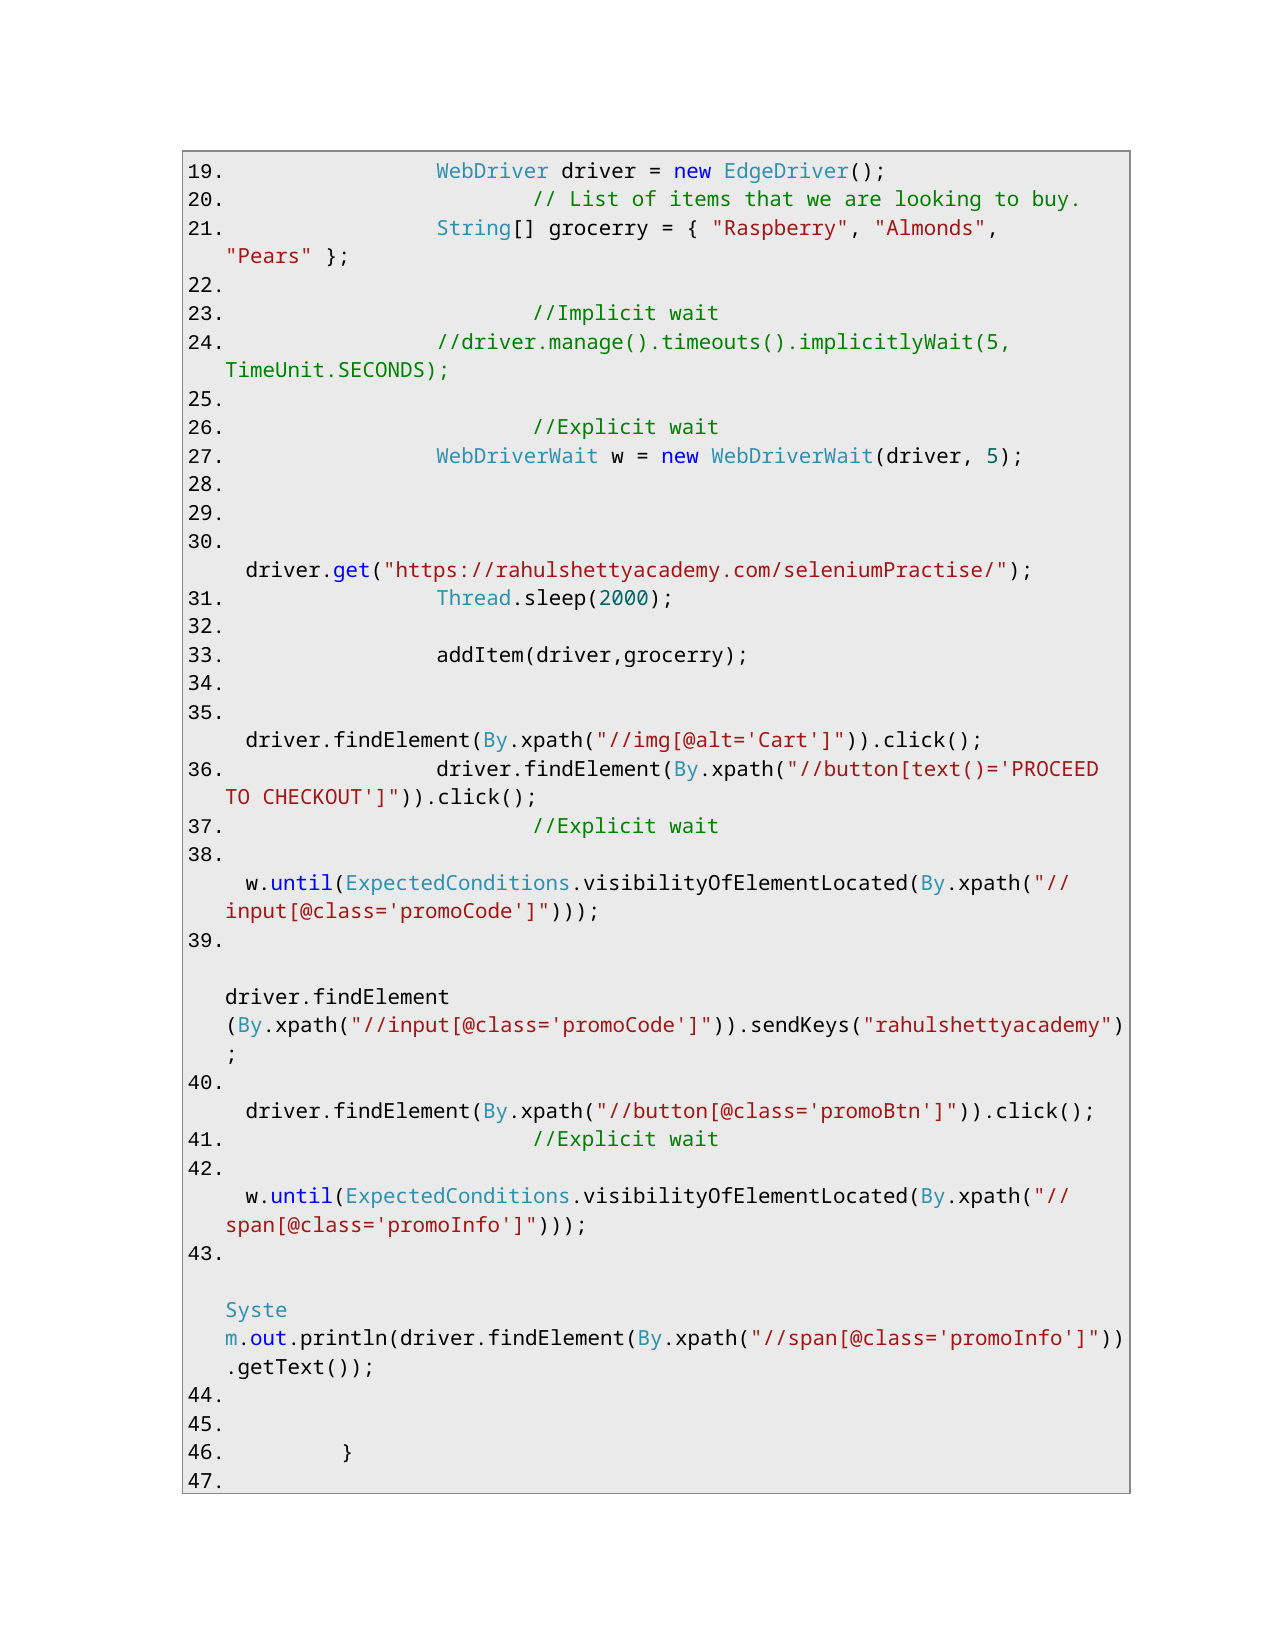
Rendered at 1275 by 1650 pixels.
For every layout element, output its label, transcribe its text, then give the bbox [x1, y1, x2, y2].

list //driver.manage().timeouts().implicitlyWait(5, TimeUnit.SECONDS); [183, 321, 1129, 378]
list driver.findElement(By.xpath("//button[@class='promoBtn']")).click(); [183, 1061, 1129, 1118]
list WebDriverWait w = new WebDriverWait(driver, 5); [183, 435, 1129, 463]
list driver.findElement(By.xpath("//button[text()='PROCEED TO CHECKOUT']")).click(); [183, 748, 1129, 805]
list //Explicit wait [183, 1118, 1129, 1147]
list driver.findElement(By.xpath("//input[@class='promoCode']")).sendKeys("rahulshettyacademy"); [183, 919, 1129, 1061]
list Thread.sleep(2000); [183, 577, 1129, 606]
list addItem(driver,grocerry); [183, 634, 1129, 663]
list //Explicit wait [183, 805, 1129, 834]
list } [183, 1432, 1129, 1460]
list driver.get("https://rahulshettyacademy.com/seleniumPractise/"); [183, 520, 1129, 577]
list WebDriver driver = new EdgeDriver(); [183, 152, 1129, 178]
list //Explicit wait [183, 406, 1129, 435]
list // List of items that we are looking to buy. [183, 178, 1129, 207]
list //Implicit wait [183, 292, 1129, 321]
list System.out.println(driver.findElement(By.xpath("//span[@class='promoInfo']")).getText()); [183, 1232, 1129, 1375]
list w.until(ExpectedConditions.visibilityOfElementLocated(By.xpath("//span[@class='promoInfo']"))); [183, 1147, 1129, 1232]
list String[] grocerry = { "Raspberry", "Almonds", "Pears" }; [183, 207, 1129, 264]
list driver.findElement(By.xpath("//img[@alt='Cart']")).click(); [183, 691, 1129, 748]
list w.until(ExpectedConditions.visibilityOfElementLocated(By.xpath("//input[@class='promoCode']"))); [183, 834, 1129, 919]
